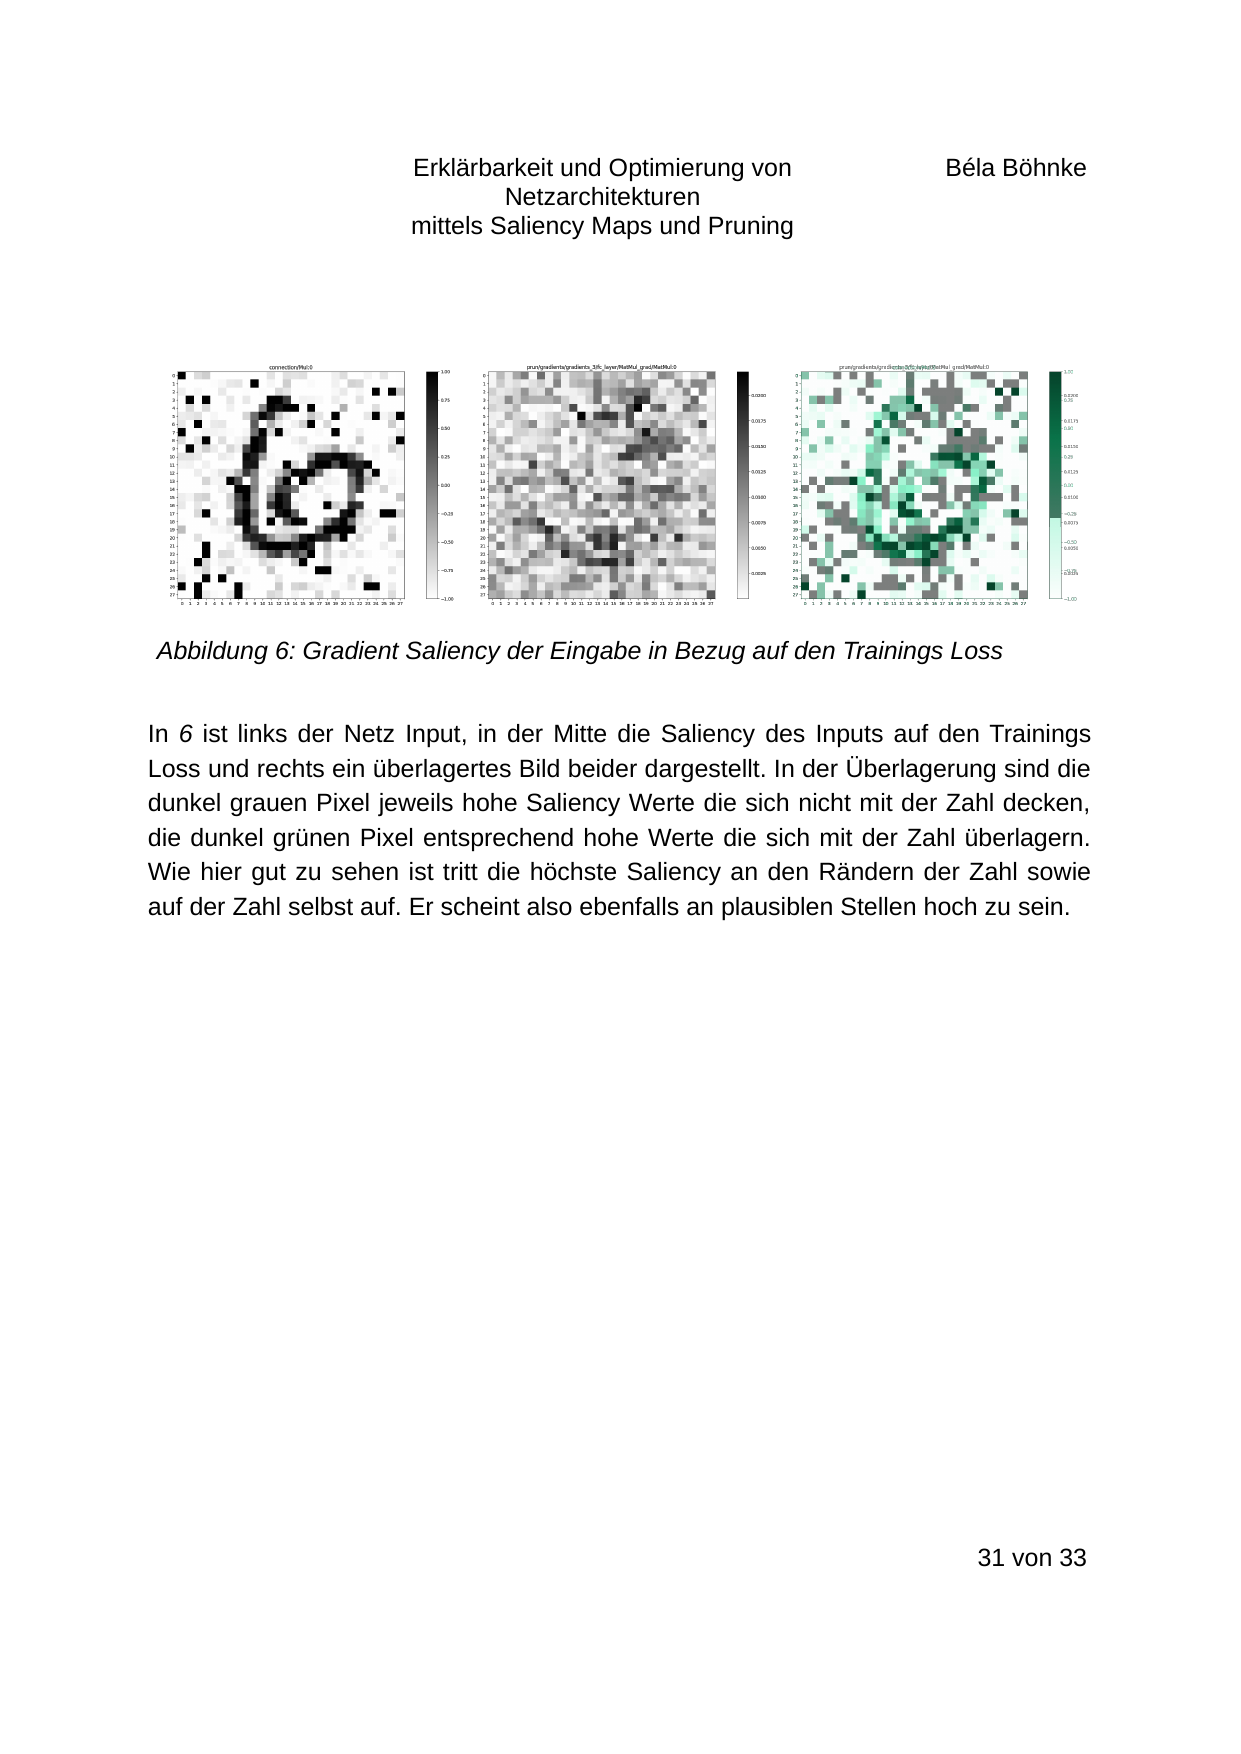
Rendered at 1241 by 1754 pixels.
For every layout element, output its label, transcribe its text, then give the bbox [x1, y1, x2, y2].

picture [156, 336, 1102, 631]
text In Abbildung 6 ist links der Netz Input, in der Mitte die Saliency des Inputs auf den Trainings Loss und rechts ein überlagertes Bild beider dargestellt. In der Überlagerung sind die dunkel grauen Pixel jeweils hohe Saliency Werte die sich nicht mit der Zahl decken, die dunkel grünen Pixel entsprechend hohe Werte die sich mit der Zahl überlagern. Wie hier gut zu sehen ist tritt die höchste Saliency an den Rändern der Zahl sowie auf der Zahl selbst auf. Er scheint also ebenfalls an plausiblen Stellen hoch zu sein. [148, 719, 1093, 920]
text Abbildung 6: Gradient Saliency der Eingabe in Bezug auf den Trainings Loss [157, 631, 1102, 664]
